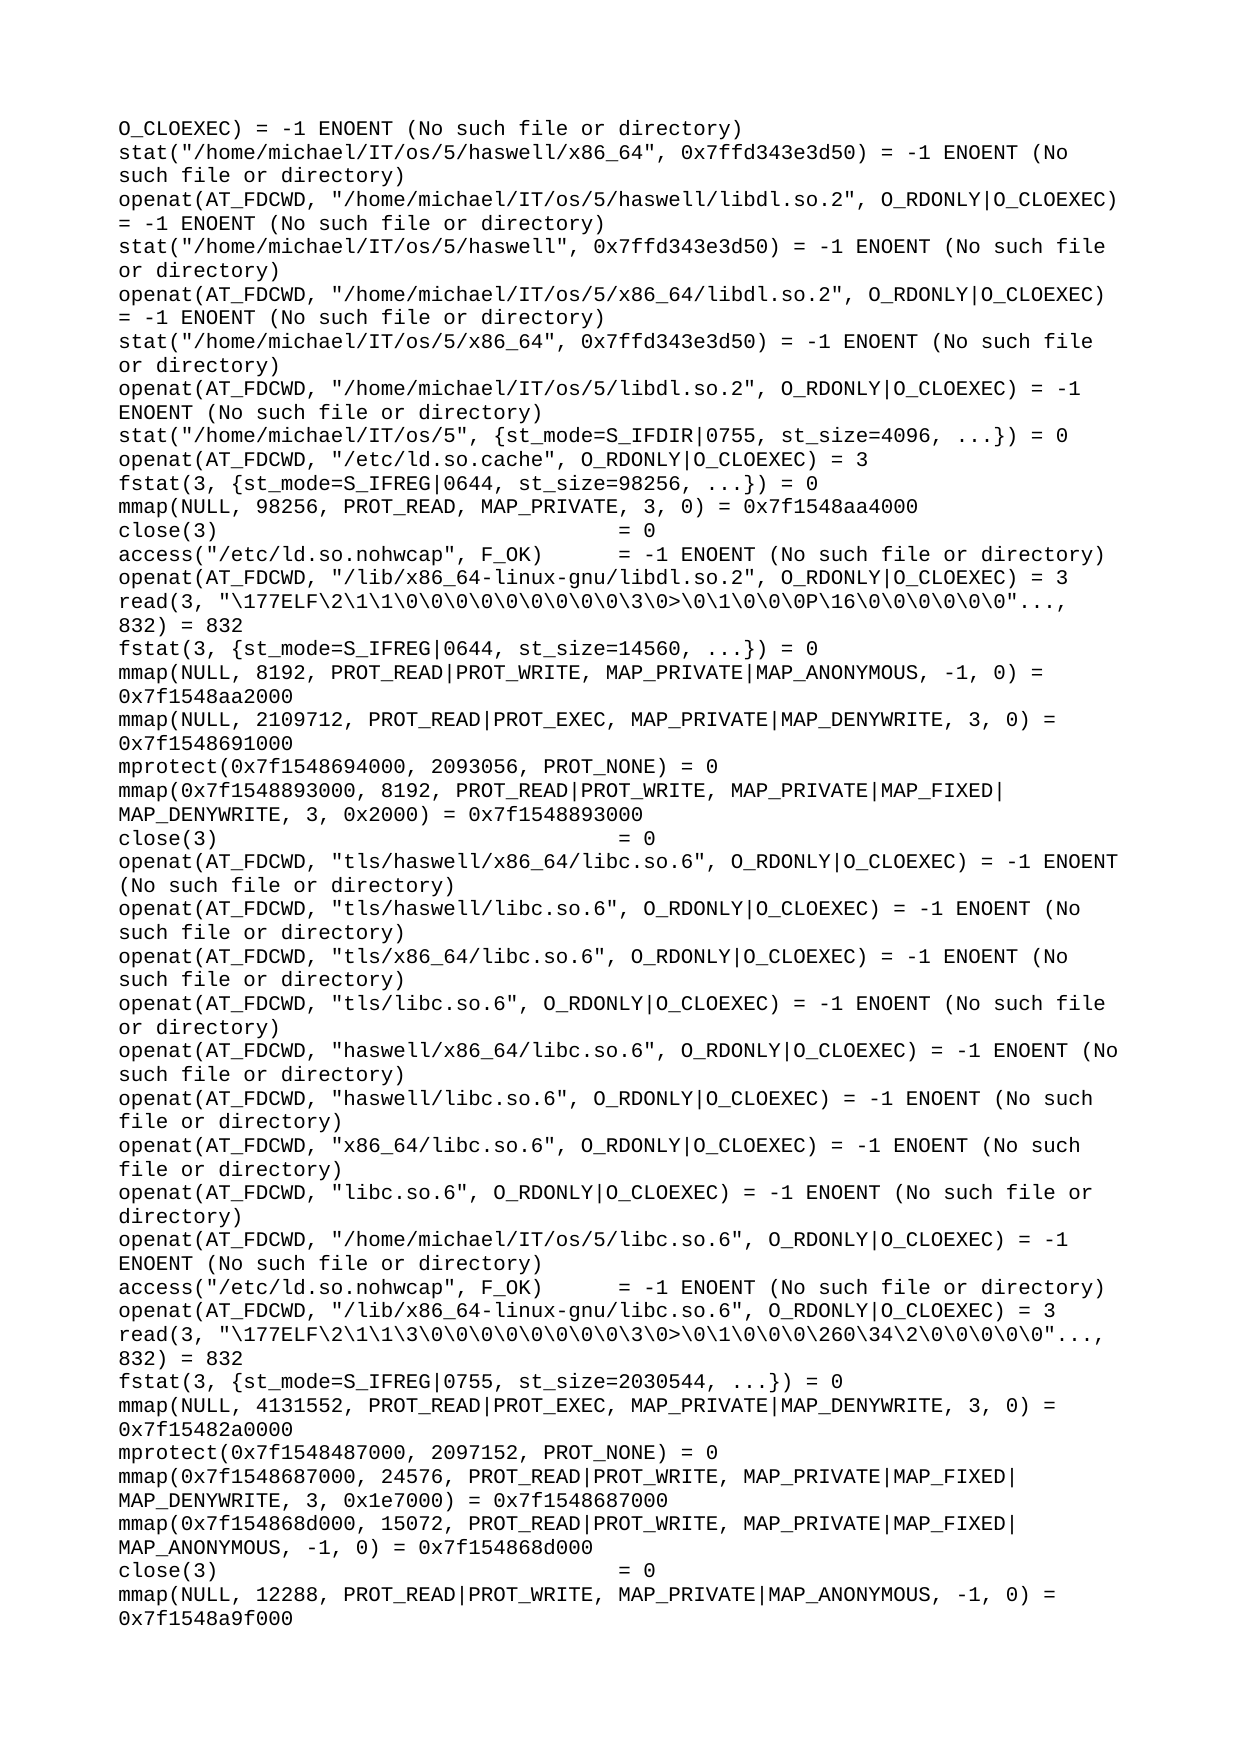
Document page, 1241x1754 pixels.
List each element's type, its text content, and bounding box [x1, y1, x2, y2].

text openat(AT_FDCWD, "/lib/x86_64-linux-gnu/libc.so.6", O_RDONLY|O_CLOEXEC) = 3 [118, 1300, 1122, 1324]
text stat("/home/michael/IT/os/5/haswell", 0x7ffd343e3d50) = -1 ENOENT (No such file or directory) [118, 236, 1122, 284]
text openat(AT_FDCWD, "tls/libc.so.6", O_RDONLY|O_CLOEXEC) = -1 ENOENT (No such file or directory) [118, 993, 1122, 1040]
text openat(AT_FDCWD, "/home/michael/IT/os/5/libdl.so.2", O_RDONLY|O_CLOEXEC) = -1 ENOENT (No such file or directory) [118, 378, 1122, 426]
text close(3) = 0 [118, 520, 1122, 544]
text read(3, "\177ELF\2\1\1\3\0\0\0\0\0\0\0\0\3\0>\0\1\0\0\0\260\34\2\0\0\0\0\0"..., 832) = 832 [118, 1324, 1122, 1371]
text openat(AT_FDCWD, "/lib/x86_64-linux-gnu/libdl.so.2", O_RDONLY|O_CLOEXEC) = 3 [118, 567, 1122, 591]
text openat(AT_FDCWD, "haswell/x86_64/libc.so.6", O_RDONLY|O_CLOEXEC) = -1 ENOENT (No such file or directory) [118, 1040, 1122, 1088]
text openat(AT_FDCWD, "haswell/libc.so.6", O_RDONLY|O_CLOEXEC) = -1 ENOENT (No such file or directory) [118, 1088, 1122, 1135]
text mprotect(0x7f1548487000, 2097152, PROT_NONE) = 0 [118, 1442, 1122, 1466]
text close(3) = 0 [118, 1561, 1122, 1584]
text mmap(0x7f1548687000, 24576, PROT_READ|PROT_WRITE, MAP_PRIVATE|MAP_FIXED|MAP_DENYWRITE, 3, 0x1e7000) = 0x7f1548687000 [118, 1466, 1122, 1513]
text openat(AT_FDCWD, "libc.so.6", O_RDONLY|O_CLOEXEC) = -1 ENOENT (No such file or directory) [118, 1182, 1122, 1229]
text openat(AT_FDCWD, "tls/x86_64/libc.so.6", O_RDONLY|O_CLOEXEC) = -1 ENOENT (No such file or directory) [118, 946, 1122, 993]
text access("/etc/ld.so.nohwcap", F_OK) = -1 ENOENT (No such file or directory) [118, 544, 1122, 567]
text mmap(0x7f154868d000, 15072, PROT_READ|PROT_WRITE, MAP_PRIVATE|MAP_FIXED|MAP_ANONYMOUS, -1, 0) = 0x7f154868d000 [118, 1513, 1122, 1561]
text access("/etc/ld.so.nohwcap", F_OK) = -1 ENOENT (No such file or directory) [118, 1277, 1122, 1300]
text mmap(NULL, 12288, PROT_READ|PROT_WRITE, MAP_PRIVATE|MAP_ANONYMOUS, -1, 0) = 0x7f1548a9f000 [118, 1584, 1122, 1631]
text openat(AT_FDCWD, "/home/michael/IT/os/5/haswell/libdl.so.2", O_RDONLY|O_CLOEXEC) = -1 ENOENT (No such file or directory) [118, 189, 1122, 236]
text mmap(NULL, 98256, PROT_READ, MAP_PRIVATE, 3, 0) = 0x7f1548aa4000 [118, 496, 1122, 520]
text close(3) = 0 [118, 827, 1122, 851]
text stat("/home/michael/IT/os/5/haswell/x86_64", 0x7ffd343e3d50) = -1 ENOENT (No such file or directory) [118, 142, 1122, 189]
text openat(AT_FDCWD, "x86_64/libc.so.6", O_RDONLY|O_CLOEXEC) = -1 ENOENT (No such file or directory) [118, 1135, 1122, 1182]
text read(3, "\177ELF\2\1\1\0\0\0\0\0\0\0\0\0\3\0>\0\1\0\0\0P\16\0\0\0\0\0\0"..., 832) = 832 [118, 591, 1122, 638]
text fstat(3, {st_mode=S_IFREG|0644, st_size=98256, ...}) = 0 [118, 473, 1122, 496]
text stat("/home/michael/IT/os/5/x86_64", 0x7ffd343e3d50) = -1 ENOENT (No such file or directory) [118, 331, 1122, 378]
text mmap(NULL, 4131552, PROT_READ|PROT_EXEC, MAP_PRIVATE|MAP_DENYWRITE, 3, 0) = 0x7f15482a0000 [118, 1395, 1122, 1442]
text mmap(0x7f1548893000, 8192, PROT_READ|PROT_WRITE, MAP_PRIVATE|MAP_FIXED|MAP_DENYWRITE, 3, 0x2000) = 0x7f1548893000 [118, 780, 1122, 827]
text openat(AT_FDCWD, "tls/haswell/libc.so.6", O_RDONLY|O_CLOEXEC) = -1 ENOENT (No such file or directory) [118, 898, 1122, 946]
text openat(AT_FDCWD, "/home/michael/IT/os/5/x86_64/libdl.so.2", O_RDONLY|O_CLOEXEC) = -1 ENOENT (No such file or directory) [118, 284, 1122, 331]
text openat(AT_FDCWD, "/home/michael/IT/os/5/libc.so.6", O_RDONLY|O_CLOEXEC) = -1 ENOENT (No such file or directory) [118, 1229, 1122, 1277]
text fstat(3, {st_mode=S_IFREG|0644, st_size=14560, ...}) = 0 [118, 638, 1122, 662]
text openat(AT_FDCWD, "tls/haswell/x86_64/libc.so.6", O_RDONLY|O_CLOEXEC) = -1 ENOENT (No such file or directory) [118, 851, 1122, 898]
text openat(AT_FDCWD, "/etc/ld.so.cache", O_RDONLY|O_CLOEXEC) = 3 [118, 449, 1122, 473]
text mmap(NULL, 2109712, PROT_READ|PROT_EXEC, MAP_PRIVATE|MAP_DENYWRITE, 3, 0) = 0x7f1548691000 [118, 709, 1122, 757]
text mmap(NULL, 8192, PROT_READ|PROT_WRITE, MAP_PRIVATE|MAP_ANONYMOUS, -1, 0) = 0x7f1548aa2000 [118, 662, 1122, 709]
text mprotect(0x7f1548694000, 2093056, PROT_NONE) = 0 [118, 757, 1122, 780]
text O_CLOEXEC) = -1 ENOENT (No such file or directory) [118, 118, 1122, 142]
text stat("/home/michael/IT/os/5", {st_mode=S_IFDIR|0755, st_size=4096, ...}) = 0 [118, 426, 1122, 449]
text fstat(3, {st_mode=S_IFREG|0755, st_size=2030544, ...}) = 0 [118, 1371, 1122, 1395]
